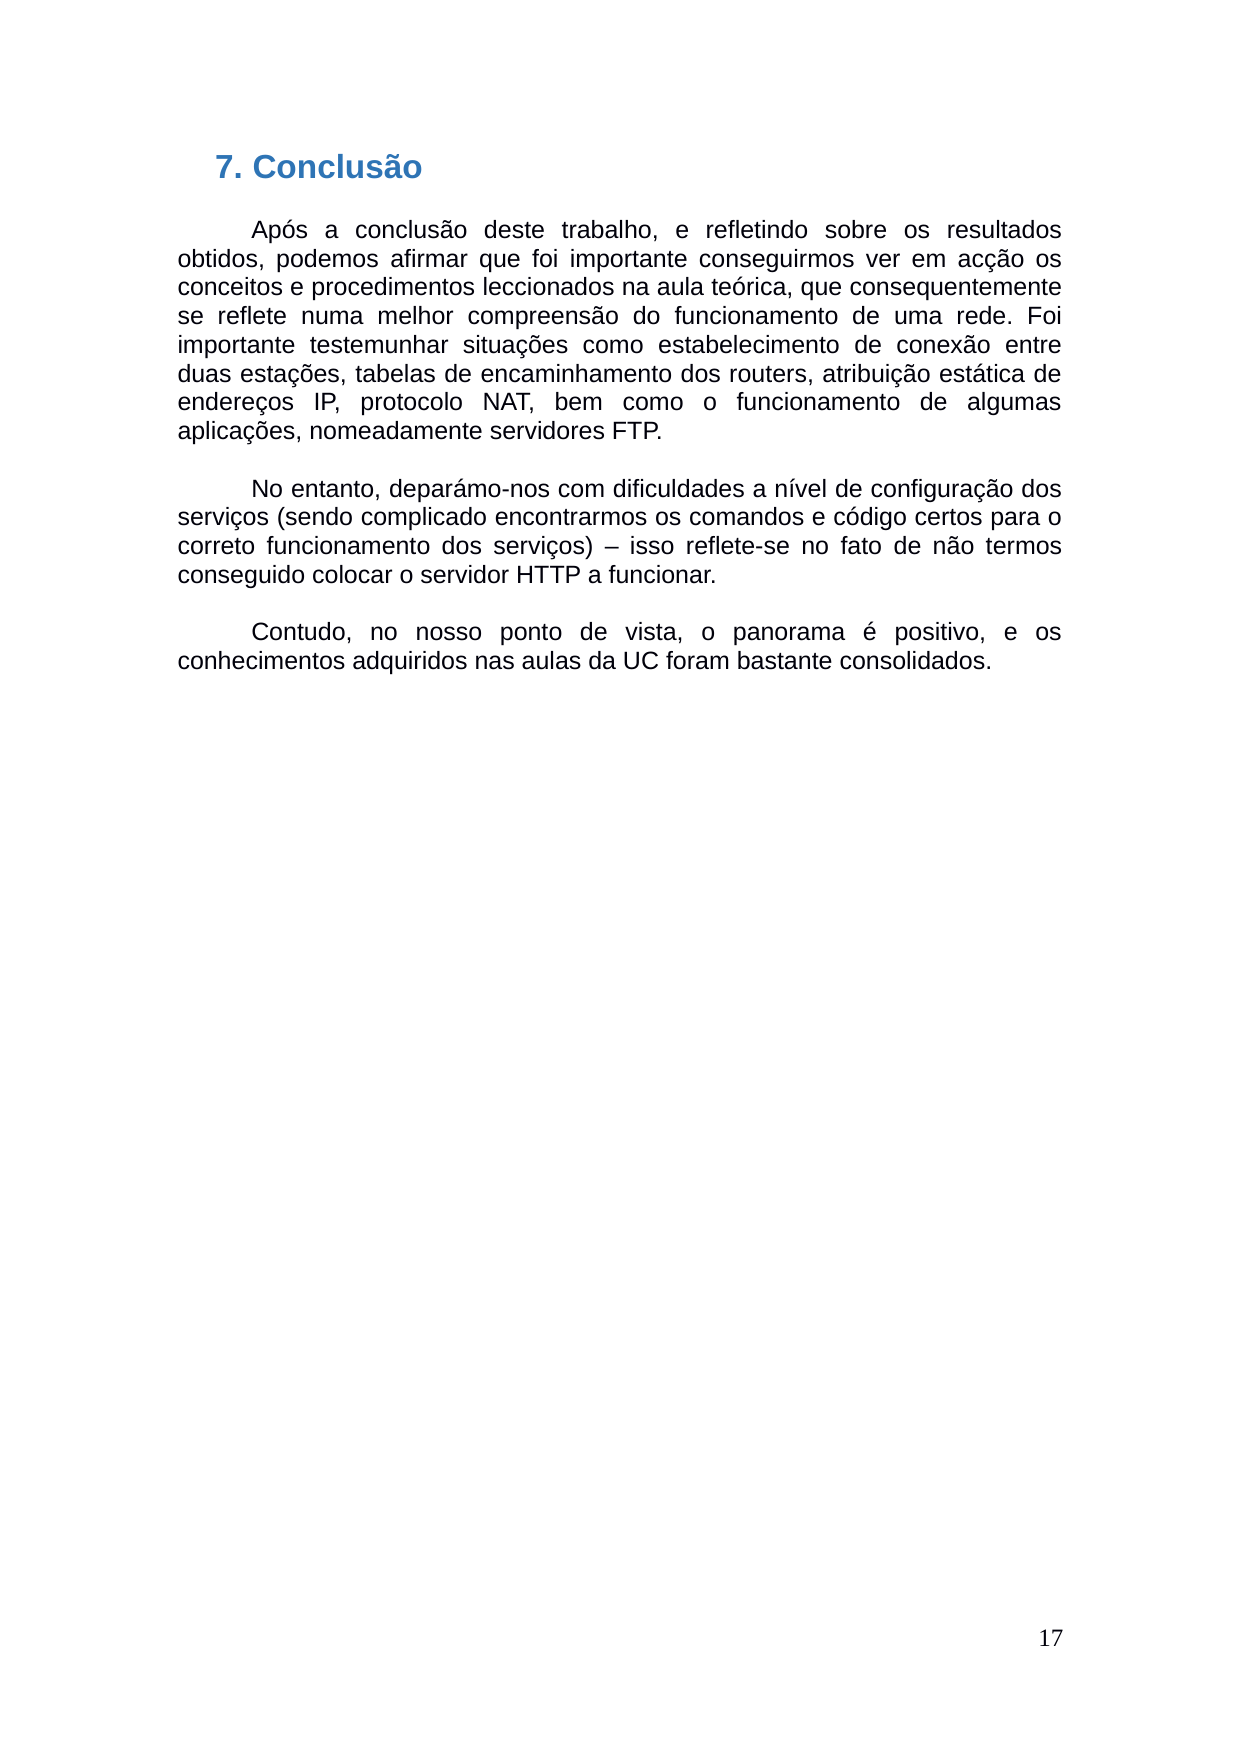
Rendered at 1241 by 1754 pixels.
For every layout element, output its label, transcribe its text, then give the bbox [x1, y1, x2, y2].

text Contudo, no nosso ponto de vista, o panorama é positivo, e os conhecimentos adquiridos nas aulas da UC foram bastante consolidados. [177, 617, 1063, 675]
text No entanto, deparámo-nos com dificuldades a nível de configuração dos serviços (sendo complicado encontrarmos os comandos e código certos para o correto funcionamento dos serviços) – isso reflete-se no fato de não termos conseguido colocar o servidor HTTP a funcionar. [177, 473, 1063, 588]
text Após a conclusão deste trabalho, e refletindo sobre os resultados obtidos, podemos afirmar que foi importante conseguirmos ver em acção os conceitos e procedimentos leccionados na aula teórica, que consequentemente se reflete numa melhor compreensão do funcionamento de uma rede. Foi importante testemunhar situações como estabelecimento de conexão entre duas estações, tabelas de encaminhamento dos routers, atribuição estática de endereços IP, protocolo NAT, bem como o funcionamento de algumas aplicações, nomeadamente servidores FTP. [177, 215, 1063, 445]
subtitle Conclusão [215, 148, 1063, 186]
